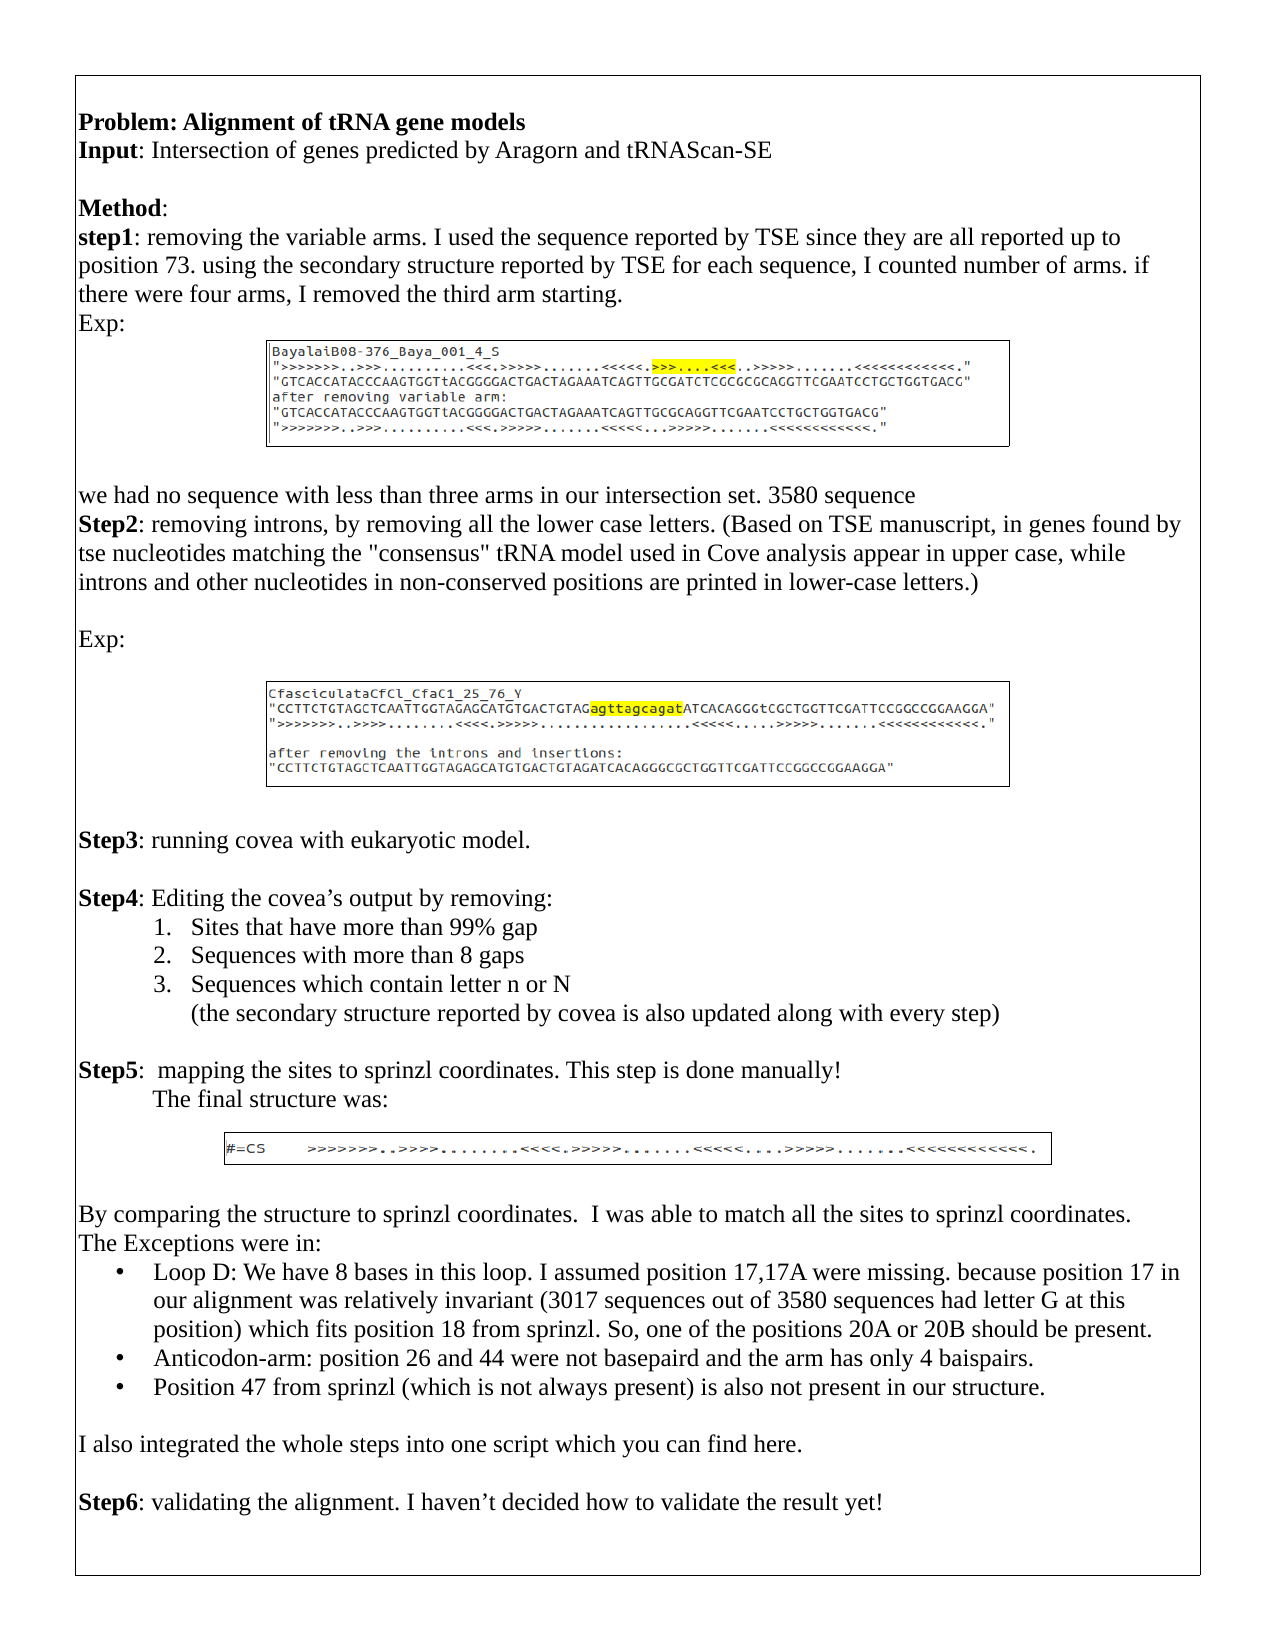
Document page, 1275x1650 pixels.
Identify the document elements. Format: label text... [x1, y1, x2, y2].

text The final structure was: [78, 1084, 1197, 1113]
list Sites that have more than 99% gap [153, 912, 1197, 941]
text Exp: [78, 624, 1197, 653]
picture [269, 684, 1006, 784]
text By comparing the structure to sprinzl coordinates. I was able to match all the sites to sprinzl coordinates. [78, 1199, 1197, 1228]
list Sequences which contain letter n or N [153, 969, 1197, 998]
picture [226, 1135, 1049, 1161]
text we had no sequence with less than three arms in our intersection set. 3580 sequence [78, 481, 1197, 509]
picture [269, 343, 1006, 443]
text step1: removing the variable arms. I used the sequence reported by TSE since they are all reported up to position 73. using the secondary structure reported by TSE for each sequence, I counted number of arms. if there were four arms, I removed the third arm starting. [78, 222, 1197, 308]
text Step4: Editing the covea’s output by removing: [78, 883, 1197, 912]
text Exp: [78, 308, 1197, 337]
list Sequences with more than 8 gaps [153, 941, 1197, 969]
list (the secondary structure reported by covea is also updated along with every step) [153, 998, 1197, 1027]
text Step6: validating the alignment. I haven’t decided how to validate the result yet! [78, 1487, 1197, 1516]
text The Exceptions were in: [78, 1228, 1197, 1257]
text Step2: removing introns, by removing all the lower case letters. (Based on TSE manuscript, in genes found by tse nucleotides matching the "consensus" tRNA model used in Cove analysis appear in upper case, while introns and other nucleotides in non-conserved positions are printed in lower-case letters.) [78, 509, 1197, 596]
list Loop D: We have 8 bases in this loop. I assumed position 17,17A were missing. because position 17 in our alignment was relatively invariant (3017 sequences out of 3580 sequences had letter G at this position) which fits position 18 from sprinzl. So, one of the positions 20A or 20B should be present. [116, 1257, 1197, 1343]
text Method: [78, 193, 1197, 222]
text Input: Intersection of genes predicted by Aragorn and tRNAScan-SE [78, 136, 1197, 164]
list Position 47 from sprinzl (which is not always present) is also not present in our structure. [116, 1372, 1197, 1401]
text Step5: mapping the sites to sprinzl coordinates. This step is done manually! [78, 1056, 1197, 1084]
text Step3: running covea with eukaryotic model. [78, 826, 1197, 854]
text I also integrated the whole steps into one script which you can find here. [78, 1429, 1197, 1458]
text Problem: Alignment of tRNA gene models [78, 107, 1197, 136]
list Anticodon-arm: position 26 and 44 were not basepaird and the arm has only 4 baispairs. [116, 1343, 1197, 1372]
